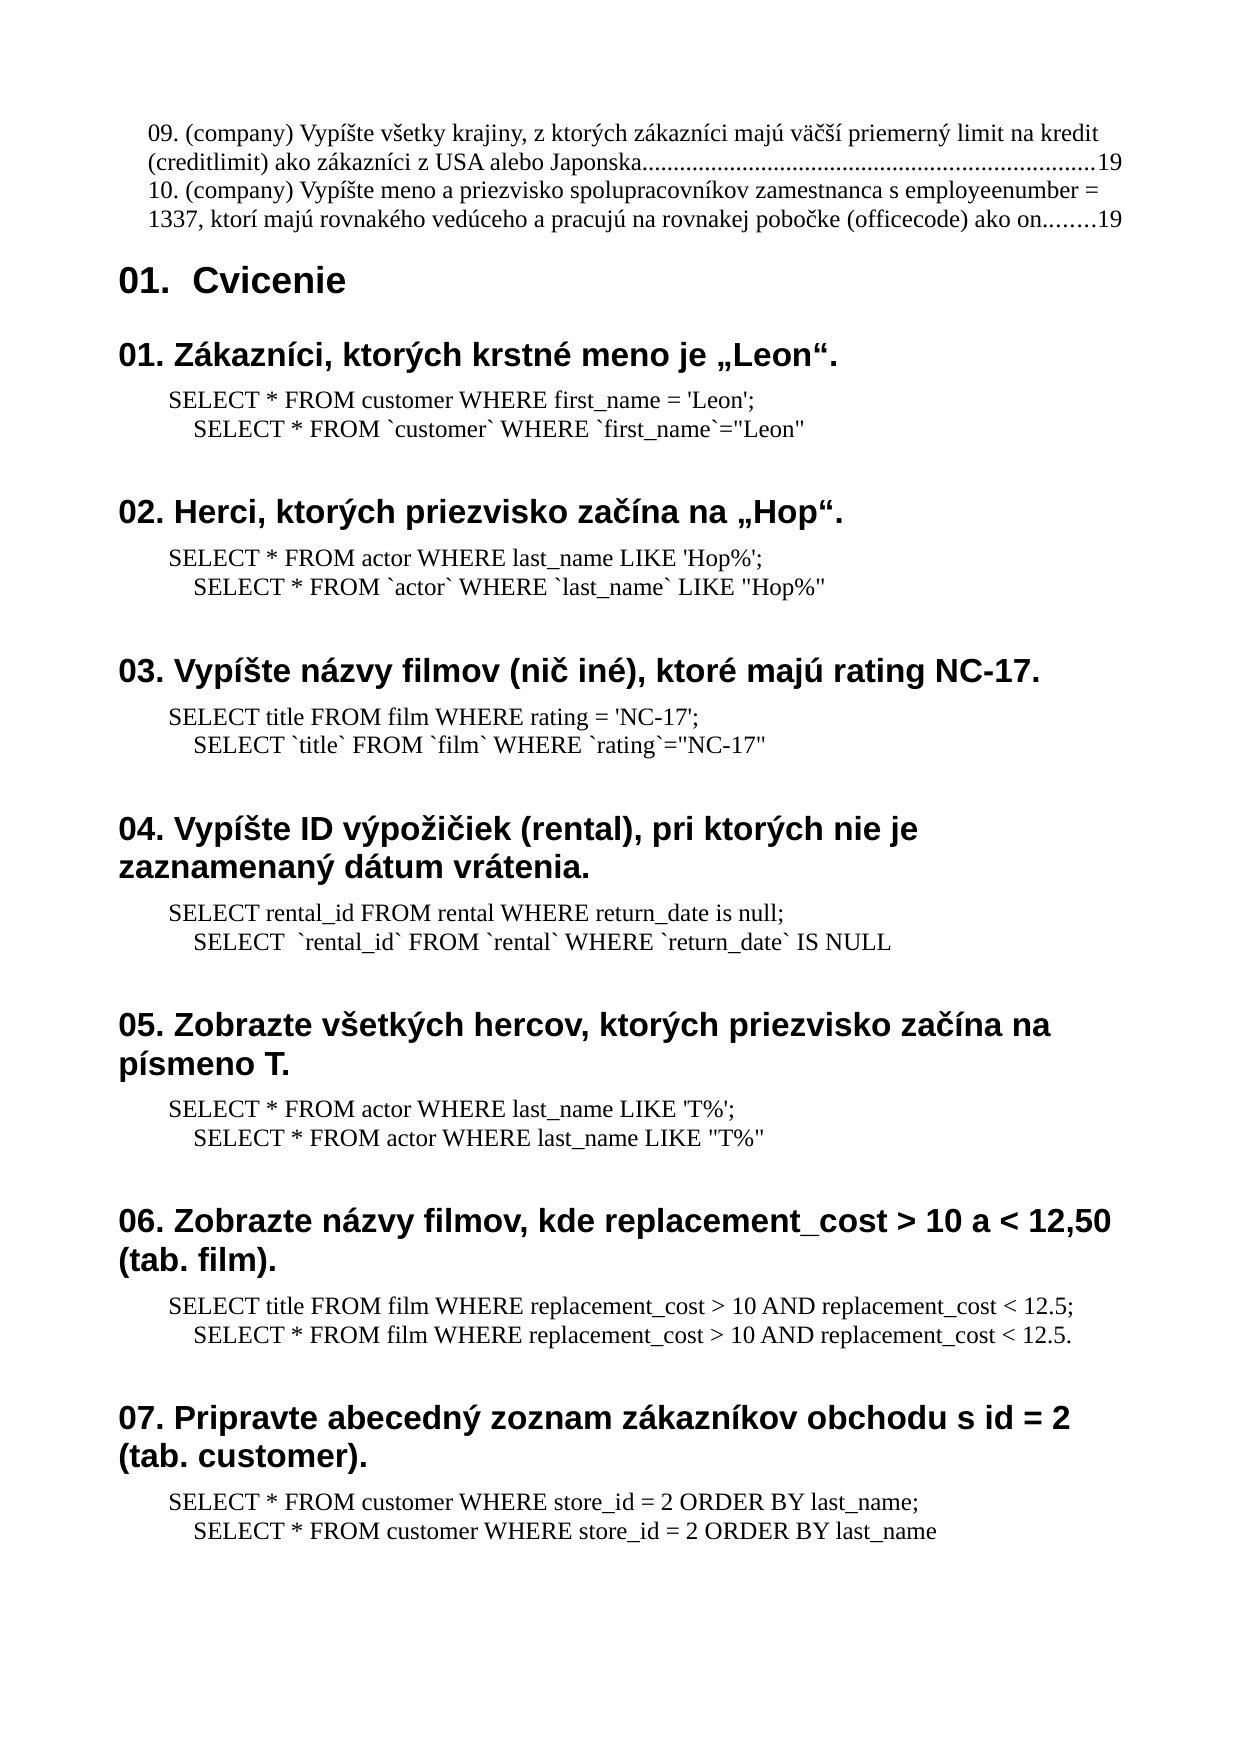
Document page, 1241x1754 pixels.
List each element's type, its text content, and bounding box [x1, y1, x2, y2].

subtitle 05. Zobrazte všetkých hercov, ktorých priezvisko začína na písmeno T. [118, 1005, 1122, 1082]
text SELECT * FROM `customer` WHERE `first_name`="Leon" [118, 414, 1122, 443]
text SELECT title FROM film WHERE replacement_cost > 10 AND replacement_cost < 12.5; [118, 1291, 1122, 1320]
subtitle 04. Vypíšte ID výpožičiek (rental), pri ktorých nie je zaznamenaný dátum vrátenia. [118, 809, 1122, 886]
text SELECT * FROM actor WHERE last_name LIKE "T%" [118, 1123, 1122, 1152]
text SELECT * FROM actor WHERE last_name LIKE 'T%'; [118, 1094, 1122, 1123]
subtitle 02. Herci, ktorých priezvisko začína na „Hop“. [118, 493, 1122, 531]
subtitle 06. Zobrazte názvy filmov, kde replacement_cost > 10 a < 12,50 (tab. film). [118, 1202, 1122, 1278]
text SELECT * FROM `actor` WHERE `last_name` LIKE "Hop%" [118, 572, 1122, 601]
subtitle 01. Zákazníci, ktorých krstné meno je „Leon“. [118, 334, 1122, 373]
text SELECT * FROM customer WHERE first_name = 'Leon'; [118, 386, 1122, 414]
text SELECT `title` FROM `film` WHERE `rating`="NC-17" [118, 730, 1122, 759]
text SELECT * FROM customer WHERE store_id = 2 ORDER BY last_name; [118, 1487, 1122, 1516]
subtitle 03. Vypíšte názvy filmov (nič iné), ktoré majú rating NC-17. [118, 651, 1122, 689]
subtitle 01. Cvicenie [118, 258, 1122, 301]
text SELECT * FROM actor WHERE last_name LIKE 'Hop%'; [118, 543, 1122, 572]
text SELECT * FROM customer WHERE store_id = 2 ORDER BY last_name [118, 1516, 1122, 1545]
text 09. (company) Vypíšte všetky krajiny, z ktorých zákazníci majú väčší priemerný limit na kredit (creditlimit) ako zákazníci z USA alebo Japonska 19 [148, 118, 1122, 176]
text SELECT rental_id FROM rental WHERE return_date is null; [118, 898, 1122, 927]
text SELECT `rental_id` FROM `rental` WHERE `return_date` IS NULL [118, 927, 1122, 956]
text SELECT title FROM film WHERE rating = 'NC-17'; [118, 702, 1122, 730]
subtitle 07. Pripravte abecedný zoznam zákazníkov obchodu s id = 2 (tab. customer). [118, 1398, 1122, 1475]
text 10. (company) Vypíšte meno a priezvisko spolupracovníkov zamestnanca s employeenumber = 1337, ktorí majú rovnakého vedúceho a pracujú na rovnakej pobočke (officecode) ako on. 19 [148, 176, 1122, 233]
text SELECT * FROM film WHERE replacement_cost > 10 AND replacement_cost < 12.5. [118, 1320, 1122, 1348]
